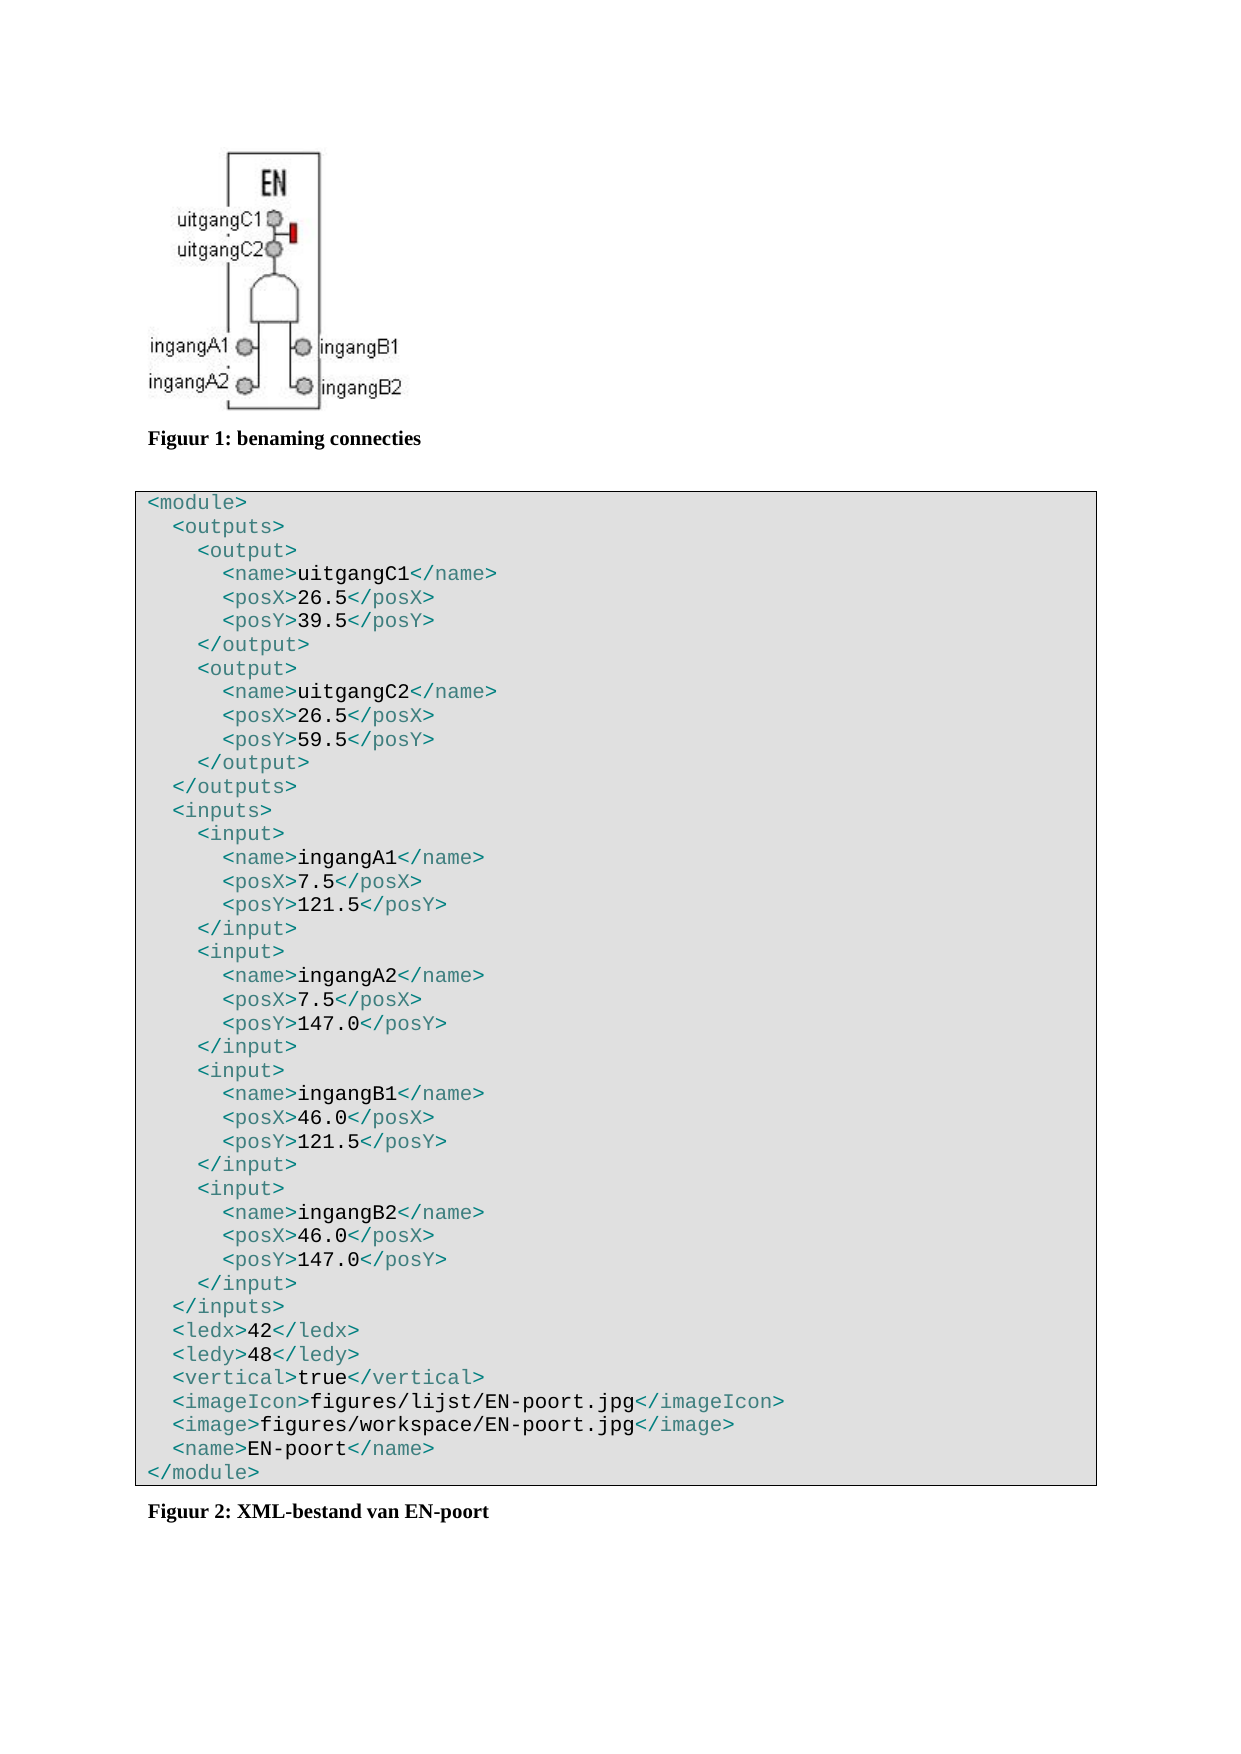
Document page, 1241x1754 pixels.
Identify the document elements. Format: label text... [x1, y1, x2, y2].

text Figuur 1: benaming connecties [148, 426, 1093, 450]
text Figuur 2: XML-bestand van EN-poort [148, 1499, 1093, 1523]
picture [147, 147, 410, 414]
table_header <module> <outputs> <output> <name>uitgangC1</name> <posX>26.5</posX> <posY>39.5</posY> </output> <output> <name>uitgangC2</name> <posX>26.5</posX> <posY>59.5</posY> </output> </outputs> <inputs> <input> <name>ingangA1</name> <posX>7.5</posX> <posY>121.5</posY> </input> <input> <name>ingangA2</name> <posX>7.5</posX> <posY>147.0</posY> </input> <input> <name>ingangB1</name> <posX>46.0</posX> <posY>121.5</posY> </input> <input> <name>ingangB2</name> <posX>46.0</posX> <posY>147.0</posY> </input> </inputs> <ledx>42</ledx> <ledy>48</ledy> <vertical>true</vertical> <imageIcon>figures/lijst/EN-poort.jpg</imageIcon> <image>figures/workspace/EN-poort.jpg</image> <name>EN-poort</name> </module> [136, 492, 1096, 1485]
